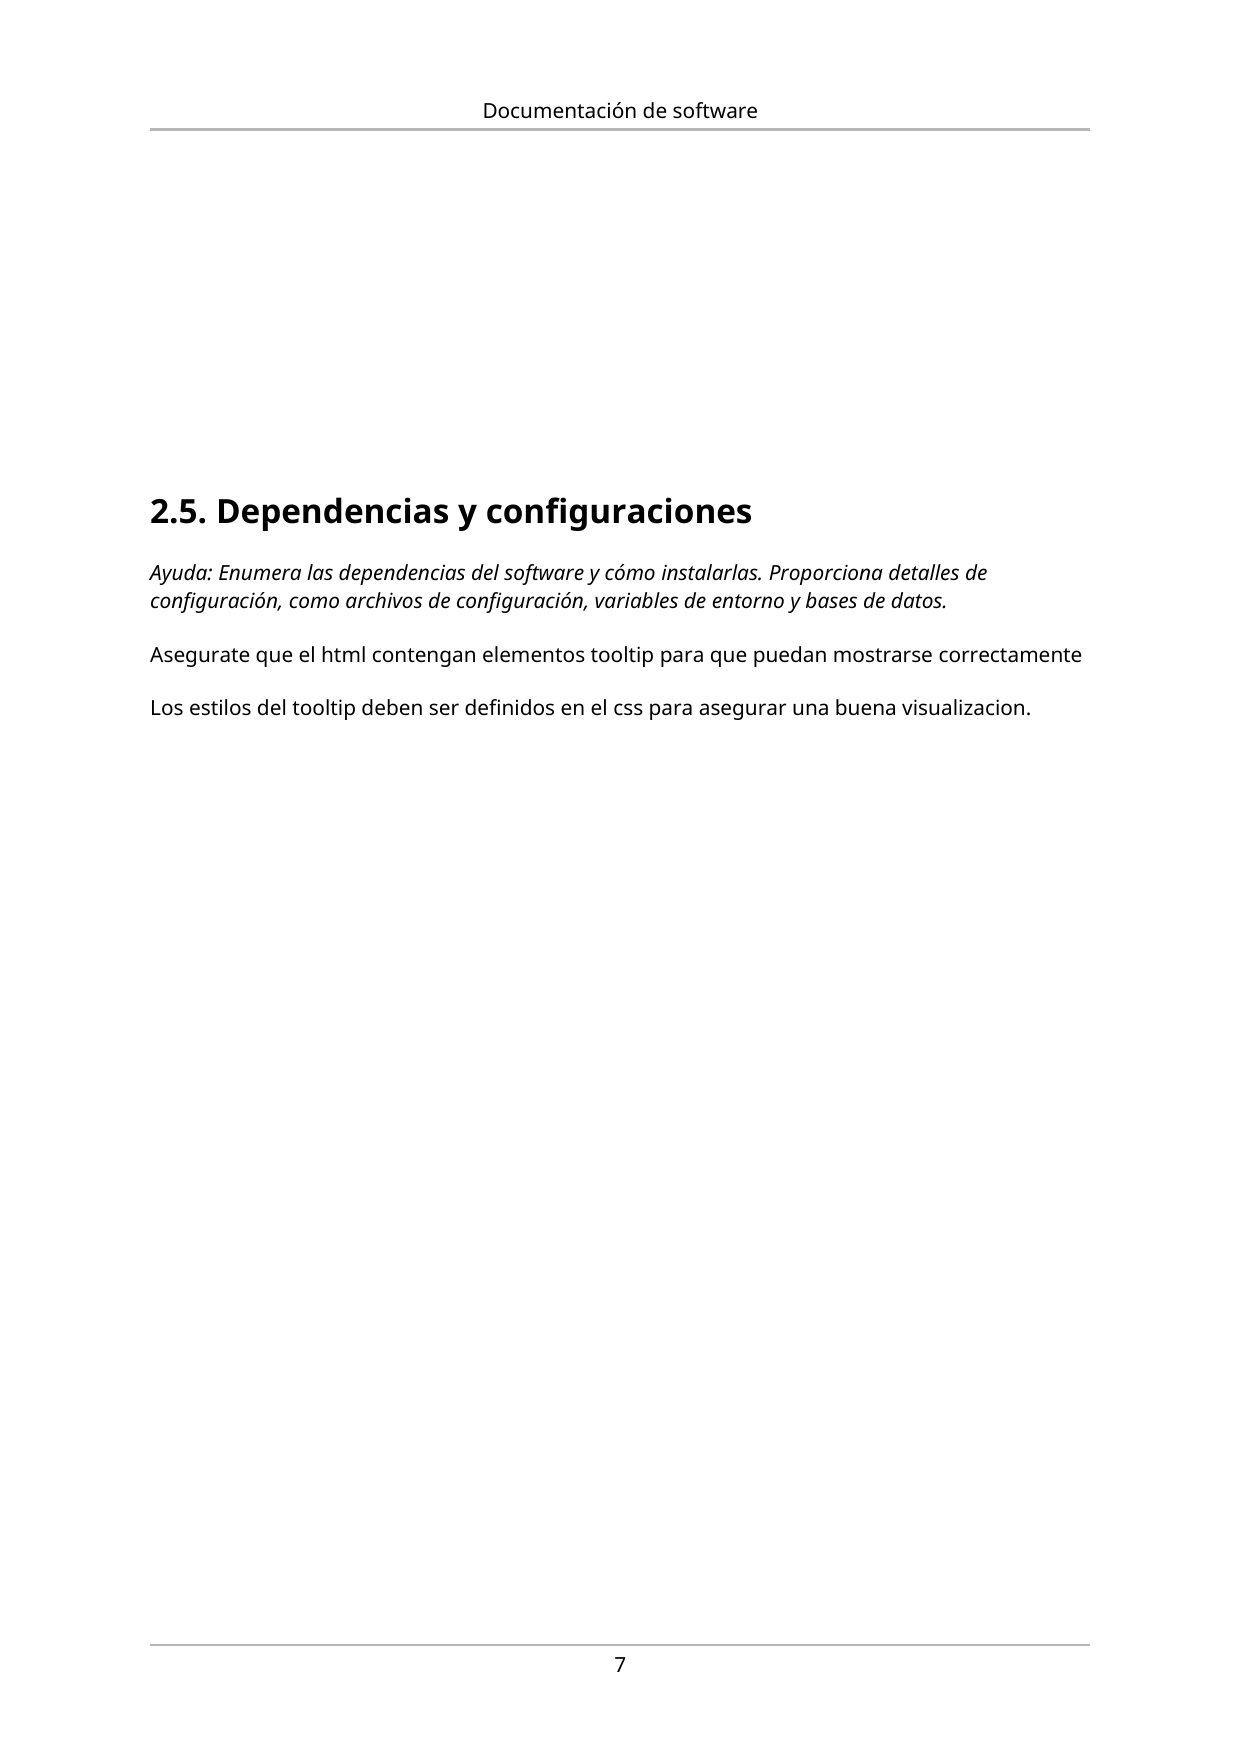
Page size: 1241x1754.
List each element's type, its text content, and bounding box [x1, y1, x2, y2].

text Los estilos del tooltip deben ser definidos en el css para asegurar una buena visualizacion. [150, 693, 1090, 722]
subtitle 2.5. Dependencias y configuraciones [150, 488, 1090, 533]
text Ayuda: Enumera las dependencias del software y cómo instalarlas. Proporciona detalles de configuración, como archivos de configuración, variables de entorno y bases de datos. [150, 558, 1090, 615]
text Asegurate que el html contengan elementos tooltip para que puedan mostrarse correctamente [150, 640, 1090, 668]
